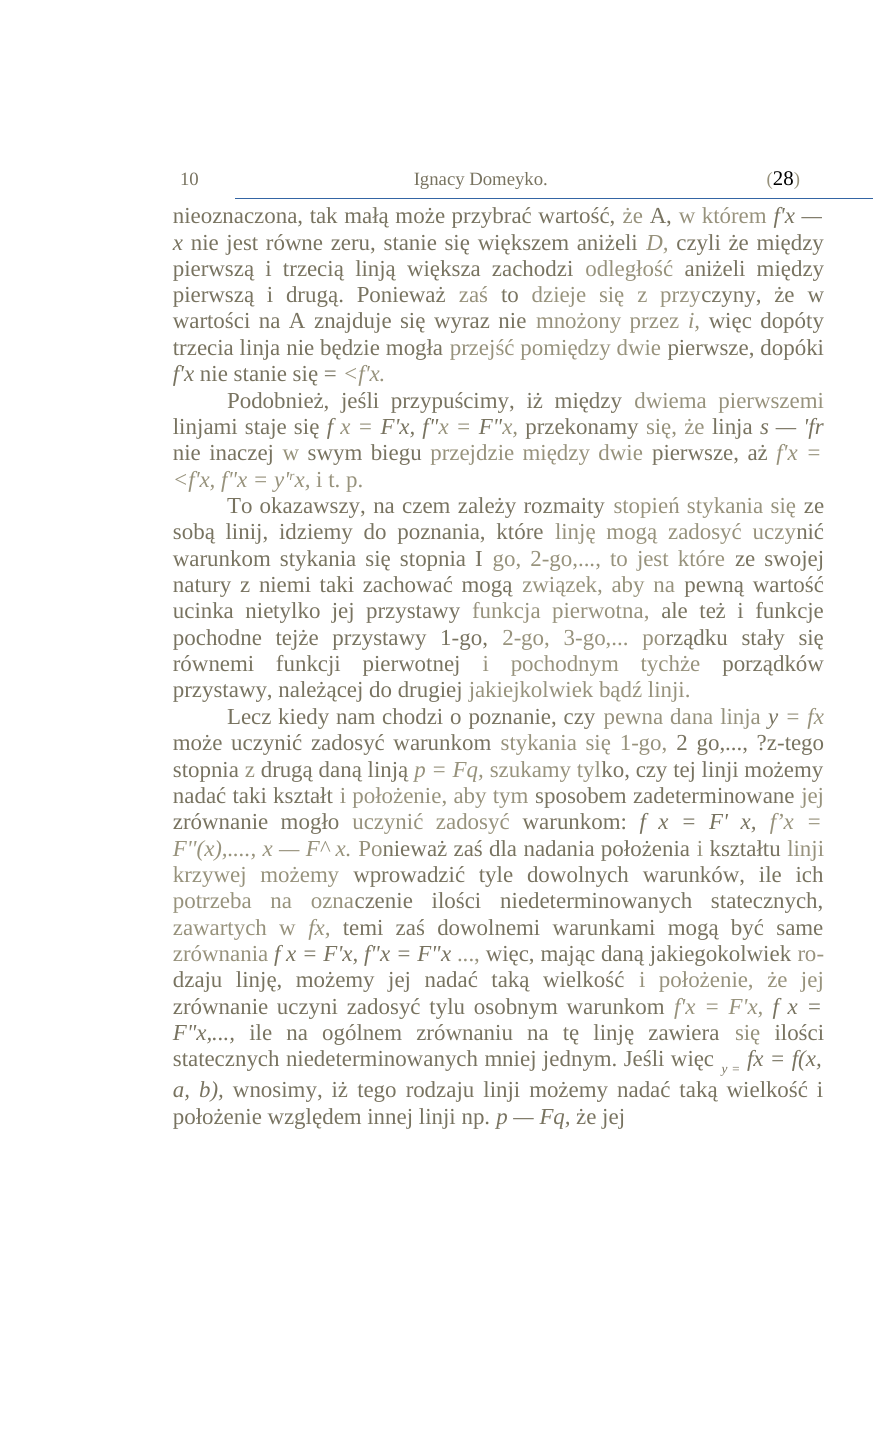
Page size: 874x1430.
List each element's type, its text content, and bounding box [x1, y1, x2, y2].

text nieoznaczona, tak małą może przybrać wartość, że A, w którem f'x — x nie jest równe zeru, stanie się większem aniżeli D, czyli że między pierwszą i trzecią linją większa zachodzi odległość aniżeli między pierwszą i drugą. Ponieważ zaś to dzieje się z przy­czyny, że w wartości na A znajduje się wyraz nie mnożony przez i, więc dopóty trzecia linja nie będzie mogła przejść pomiędzy dwie pierwsze, dopóki f'x nie stanie się = <f'x. [173, 202, 824, 387]
text Podobnież, jeśli przypuścimy, iż między dwiema pierwszemi linjami staje się f x = F'x, f"x = F"x, przekonamy się, że linja s — 'fr nie inaczej w swym biegu przejdzie między dwie pierwsze, aż f'x = <f'x, f"x = y'rx, i t. p. [173, 387, 824, 492]
text Lecz kiedy nam chodzi o poznanie, czy pewna dana linja y = fx może uczynić zadosyć warunkom stykania się 1-go, 2 go,..., ?z-tego stopnia z drugą daną linją p = Fq, szukamy tyl­ko, czy tej linji możemy nadać taki kształt i położenie, aby tym sposobem zadeterminowane jej zrównanie mogło uczynić zadosyć warunkom: f x = F' x, f’x = F''(x),...., x — F^ x. Po­nieważ zaś dla nadania położenia i kształtu linji krzywej możemy wprowadzić tyle dowolnych warunków, ile ich potrzeba na ozna­czenie ilości niedeterminowanych statecznych, zawartych w fx, temi zaś dowolnemi warunkami mogą być same zrównania f x = F'x, f"x = F"x ..., więc, mając daną jakiegokolwiek ro­dzaju linję, możemy jej nadać taką wielkość i położenie, że jej zrównanie uczyni zadosyć tylu osobnym warunkom f'x = F'x, f x = F"x,..., ile na ogólnem zrównaniu na tę linję zawiera się ilości statecznych niedeterminowanych mniej jednym. Jeśli więc y = fx = f(x, a, b), wnosimy, iż tego rodzaju linji możemy nadać taką wielkość i położenie względem innej linji np. p — Fq, że jej [173, 703, 824, 1129]
text To okazawszy, na czem zależy rozmaity stopień stykania się ze sobą linij, idziemy do poznania, które linję mogą zadosyć uczy­nić warunkom stykania się stopnia I go, 2-go,..., to jest które ze swojej natury z niemi taki zachować mogą związek, aby na pewną wartość ucinka nietylko jej przystawy funkcja pierwotna, ale też i funkcje pochodne tejże przystawy 1-go, 2-go, 3-go,... po­rządku stały się równemi funkcji pierwotnej i pochodnym tychże porządków przystawy, należącej do drugiej jakiejkolwiek bądź linji. [173, 492, 824, 703]
